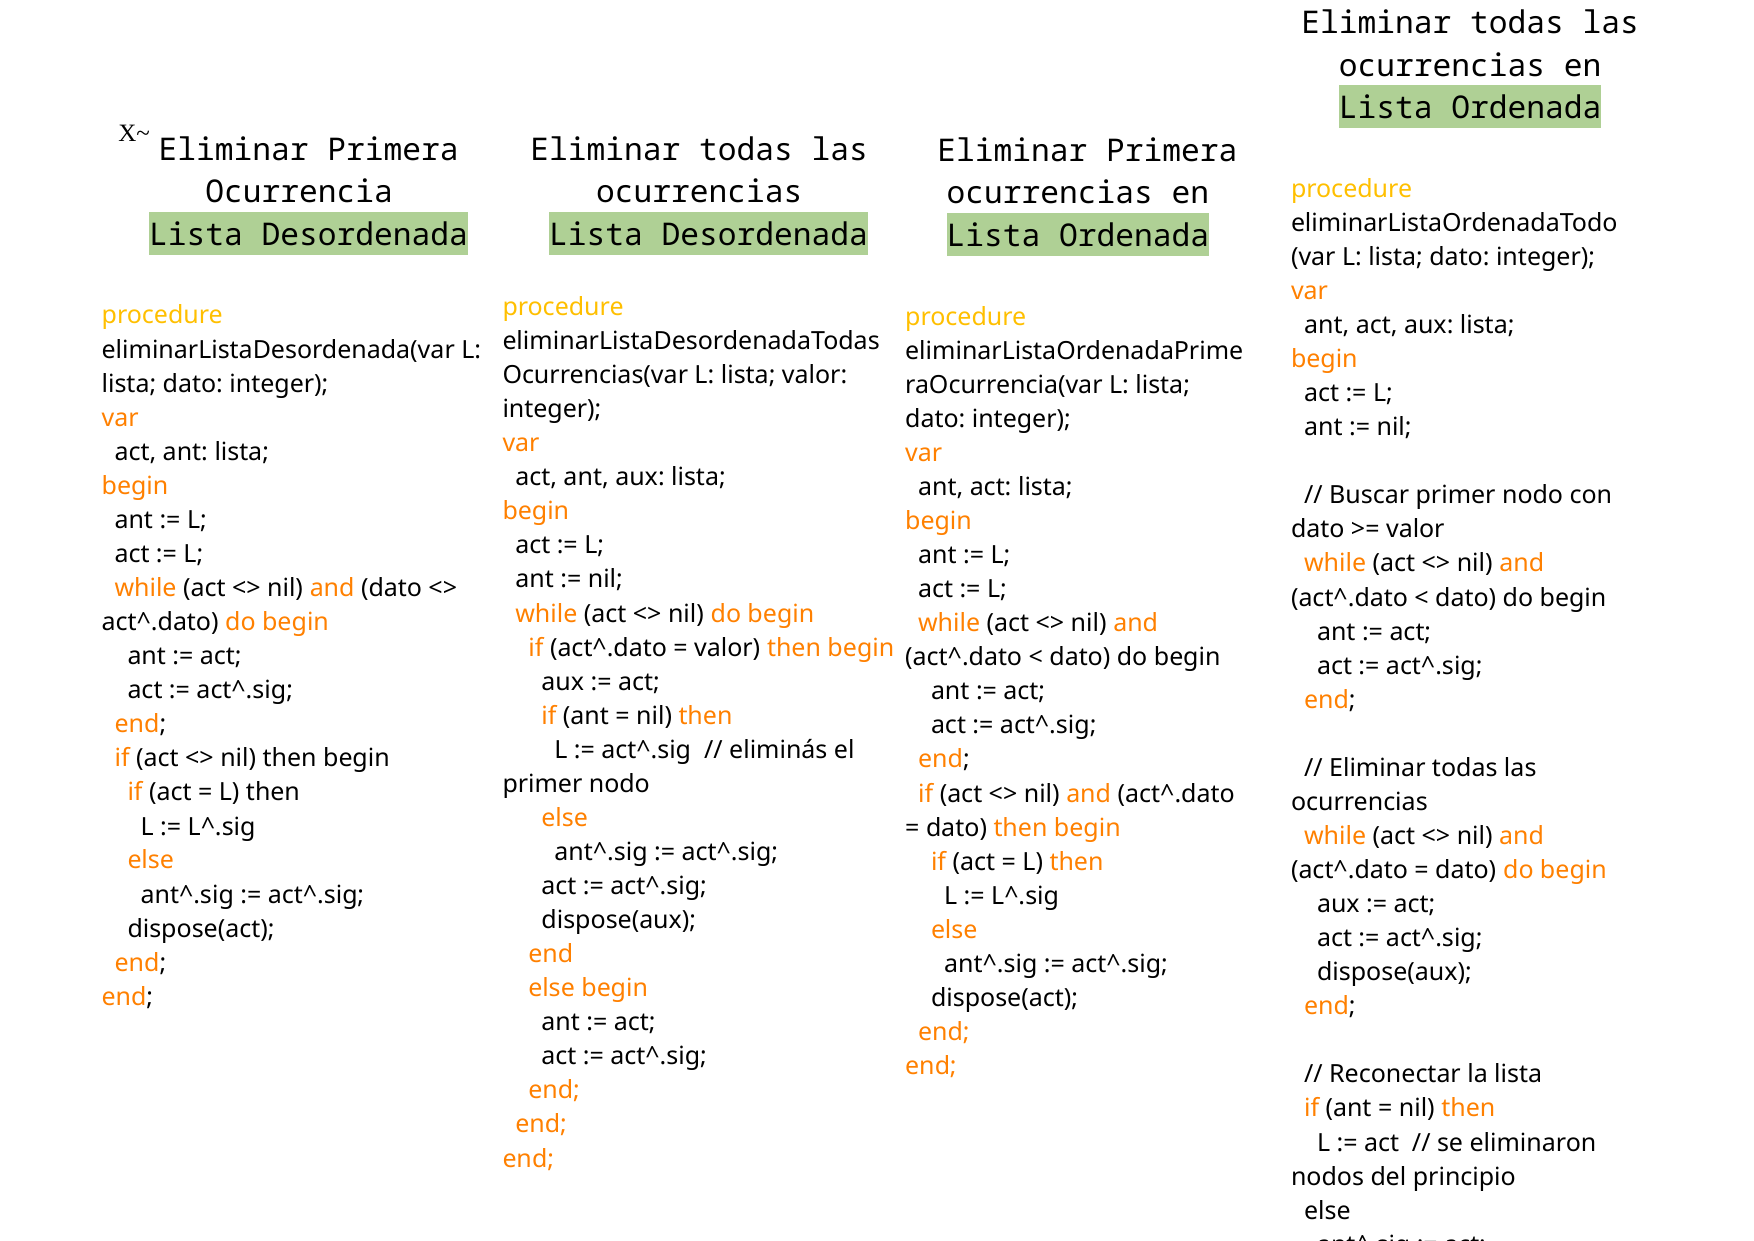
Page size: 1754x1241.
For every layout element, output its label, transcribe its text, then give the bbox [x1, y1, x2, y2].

text X~ [118, 118, 1636, 147]
